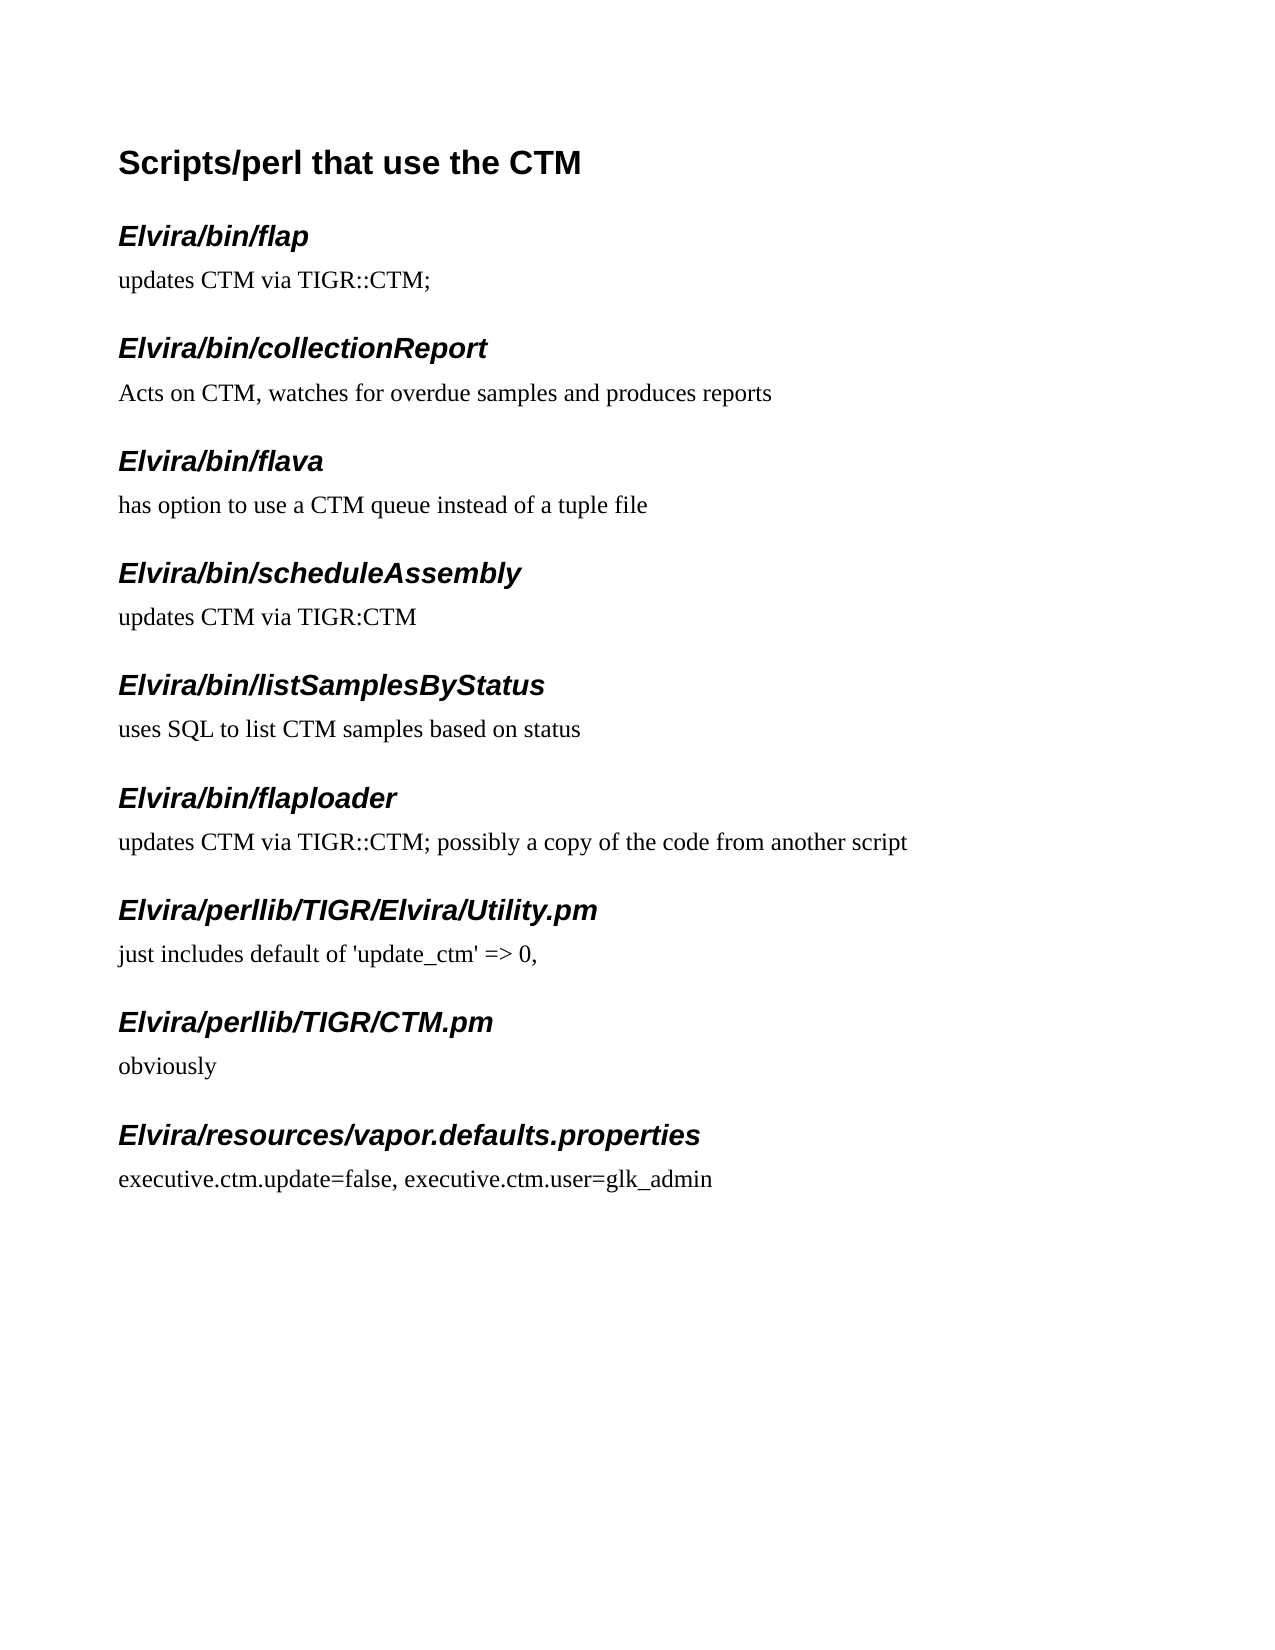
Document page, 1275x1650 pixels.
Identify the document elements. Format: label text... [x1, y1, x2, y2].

text updates CTM via TIGR:CTM [118, 602, 1157, 631]
text updates CTM via TIGR::CTM; possibly a copy of the code from another script [118, 827, 1157, 856]
subtitle Elvira/perllib/TIGR/Elvira/Utility.pm [118, 893, 1157, 927]
text uses SQL to list CTM samples based on status [118, 714, 1157, 743]
subtitle Elvira/bin/flap [118, 219, 1157, 253]
subtitle Elvira/bin/flava [118, 444, 1157, 477]
subtitle Scripts/perl that use the CTM [118, 143, 1157, 182]
text updates CTM via TIGR::CTM; [118, 265, 1157, 294]
subtitle Elvira/bin/collectionReport [118, 332, 1157, 365]
subtitle Elvira/bin/listSamplesByStatus [118, 668, 1157, 702]
text just includes default of 'update_ctm' => 0, [118, 939, 1157, 968]
text obviously [118, 1051, 1157, 1080]
subtitle Elvira/bin/scheduleAssembly [118, 556, 1157, 590]
text executive.ctm.update=false, executive.ctm.user=glk_admin [118, 1164, 1157, 1192]
subtitle Elvira/resources/vapor.defaults.properties [118, 1118, 1157, 1151]
text Acts on CTM, watches for overdue samples and produces reports [118, 378, 1157, 406]
subtitle Elvira/perllib/TIGR/CTM.pm [118, 1005, 1157, 1039]
subtitle Elvira/bin/flaploader [118, 781, 1157, 814]
text has option to use a CTM queue instead of a tuple file [118, 490, 1157, 519]
